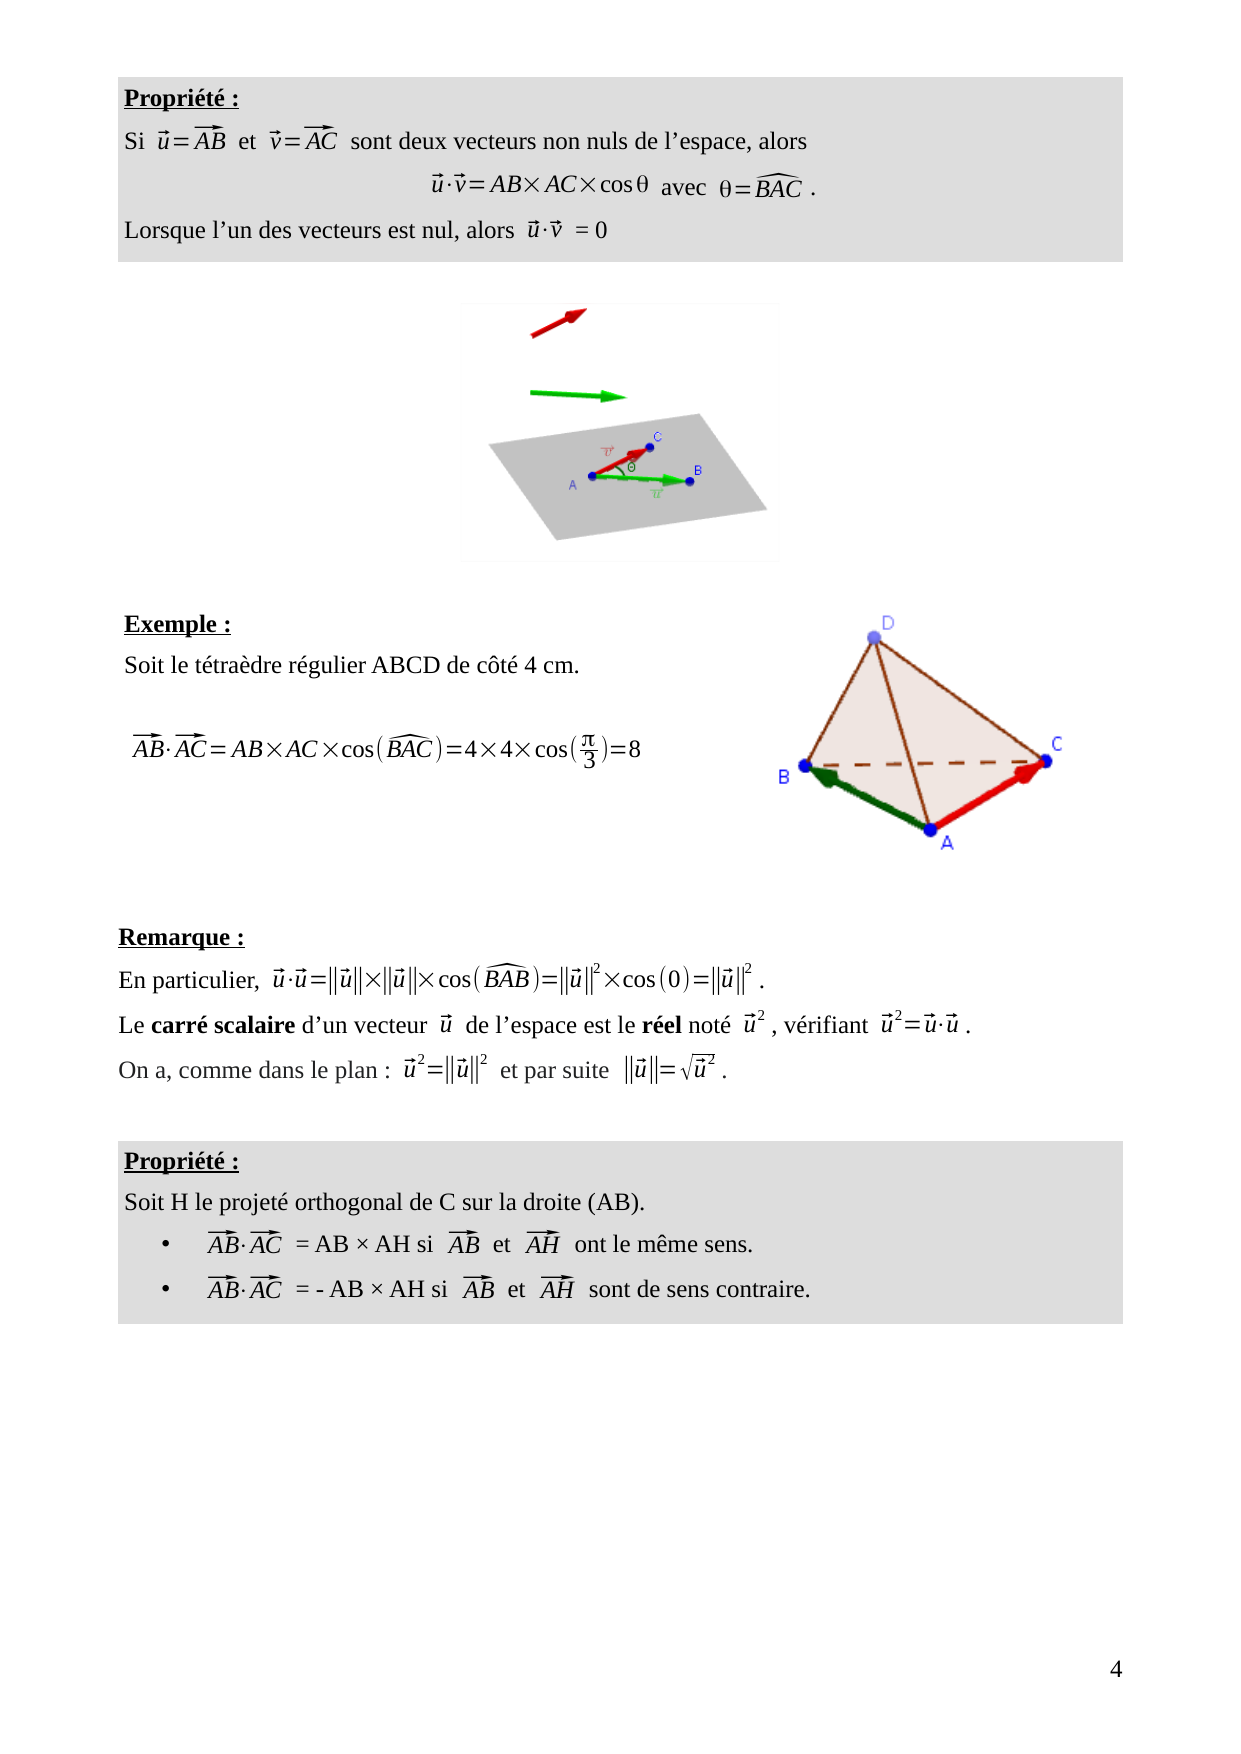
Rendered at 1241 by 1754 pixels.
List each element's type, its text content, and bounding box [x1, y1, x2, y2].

text On a, comme dans le plan : et par suite . [118, 1052, 1122, 1087]
table_header Exemple : Soit le tétraèdre régulier ABCD de côté 4 cm. [118, 603, 714, 880]
text Remarque : [118, 922, 1122, 950]
table_header Propriété : Si et sont deux vecteurs non nuls de l’espace, alors avec . Lorsque l’un des vecteurs est nul, alors = 0 [118, 77, 1123, 262]
table_header Propriété : Soit H le projeté orthogonal de C sur la droite (AB). = AB × AH si et ont le même sens. = - AB × AH si et sont de sens contraire. [118, 1141, 1123, 1324]
table_header [714, 603, 1123, 880]
text En particulier, . [118, 963, 1122, 997]
picture [460, 303, 780, 562]
picture [742, 608, 1094, 861]
text Le carré scalaire d’un vecteur de l’espace est le réel noté , vérifiant . [118, 1009, 1122, 1040]
